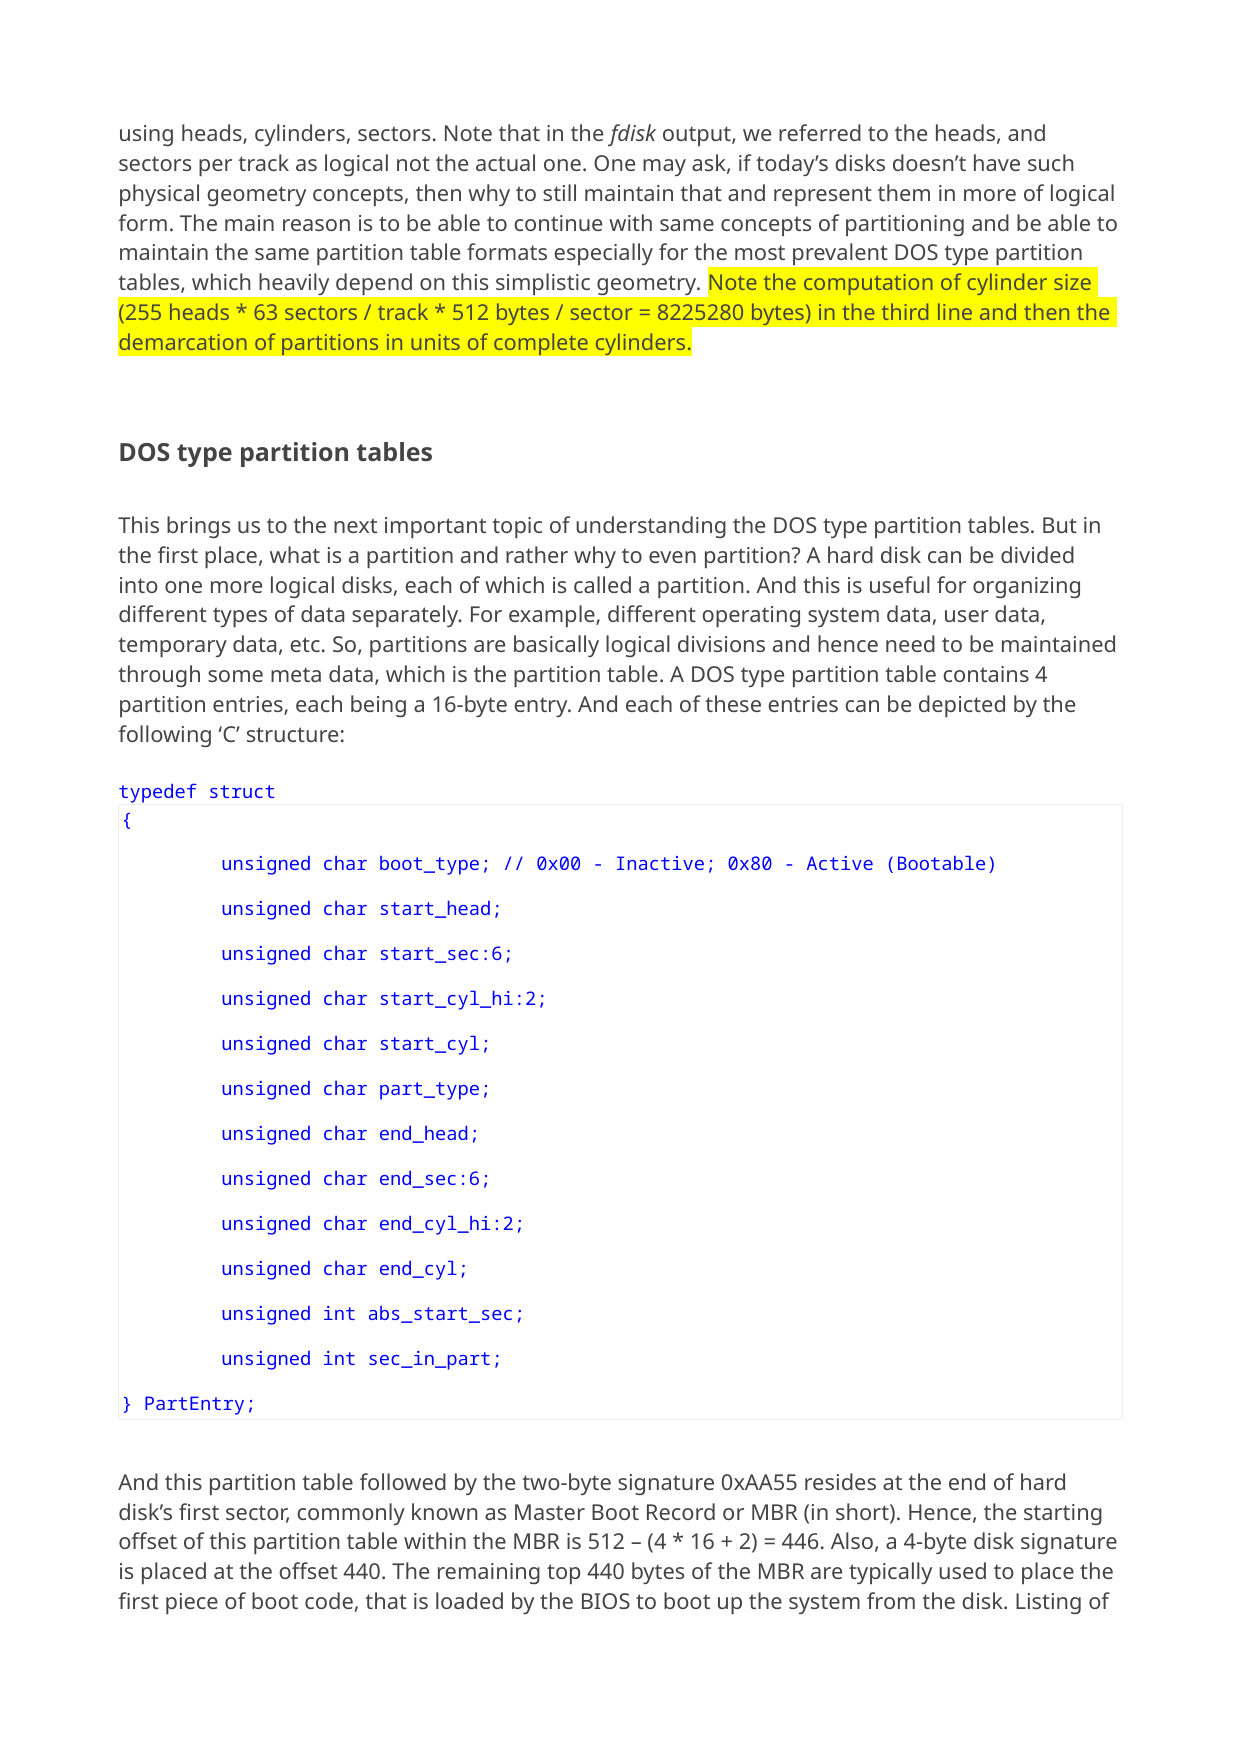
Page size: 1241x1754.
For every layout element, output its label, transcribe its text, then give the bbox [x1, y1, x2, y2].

text unsigned char end_sec:6; [119, 1162, 1122, 1192]
text typedef struct [118, 778, 1122, 804]
text { [119, 805, 1122, 832]
text unsigned char start_cyl_hi:2; [119, 982, 1122, 1012]
text } PartEntry; [119, 1387, 1122, 1419]
text unsigned int sec_in_part; [119, 1342, 1122, 1372]
text This brings us to the next important topic of understanding the DOS type partition tables. But in the first place, what is a partition and rather why to even partition? A hard disk can be divided into one more logical disks, each of which is called a partition. And this is useful for organizing different types of data separately. For example, different operating system data, user data, temporary data, etc. So, partitions are basically logical divisions and hence need to be maintained through some meta data, which is the partition table. A DOS type partition table contains 4 partition entries, each being a 16-byte entry. And each of these entries can be depicted by the following ‘C’ structure: [118, 510, 1122, 748]
subtitle DOS type partition tables [118, 435, 1122, 469]
text unsigned char end_cyl_hi:2; [119, 1207, 1122, 1237]
text unsigned int abs_start_sec; [119, 1297, 1122, 1327]
text unsigned char start_head; [119, 892, 1122, 922]
text unsigned char start_cyl; [119, 1027, 1122, 1057]
text unsigned char part_type; [119, 1072, 1122, 1102]
text using heads, cylinders, sectors. Note that in the fdisk output, we referred to the heads, and sectors per track as logical not the actual one. One may ask, if today’s disks doesn’t have such physical geometry concepts, then why to still maintain that and represent them in more of logical form. The main reason is to be able to continue with same concepts of partitioning and be able to maintain the same partition table formats especially for the most prevalent DOS type partition tables, which heavily depend on this simplistic geometry. Note the computation of cylinder size (255 heads * 63 sectors / track * 512 bytes / sector = 8225280 bytes) in the third line and then the demarcation of partitions in units of complete cylinders. [118, 118, 1122, 356]
text unsigned char end_cyl; [119, 1252, 1122, 1282]
text unsigned char boot_type; // 0x00 - Inactive; 0x80 - Active (Bootable) [119, 847, 1122, 877]
text And this partition table followed by the two-byte signature 0xAA55 resides at the end of hard disk’s first sector, commonly known as Master Boot Record or MBR (in short). Hence, the starting offset of this partition table within the MBR is 512 – (4 * 16 + 2) = 446. Also, a 4-byte disk signature is placed at the offset 440. The remaining top 440 bytes of the MBR are typically used to place the first piece of boot code, that is loaded by the BIOS to boot up the system from the disk. Listing of [118, 1467, 1122, 1616]
text unsigned char start_sec:6; [119, 937, 1122, 967]
text unsigned char end_head; [119, 1117, 1122, 1147]
